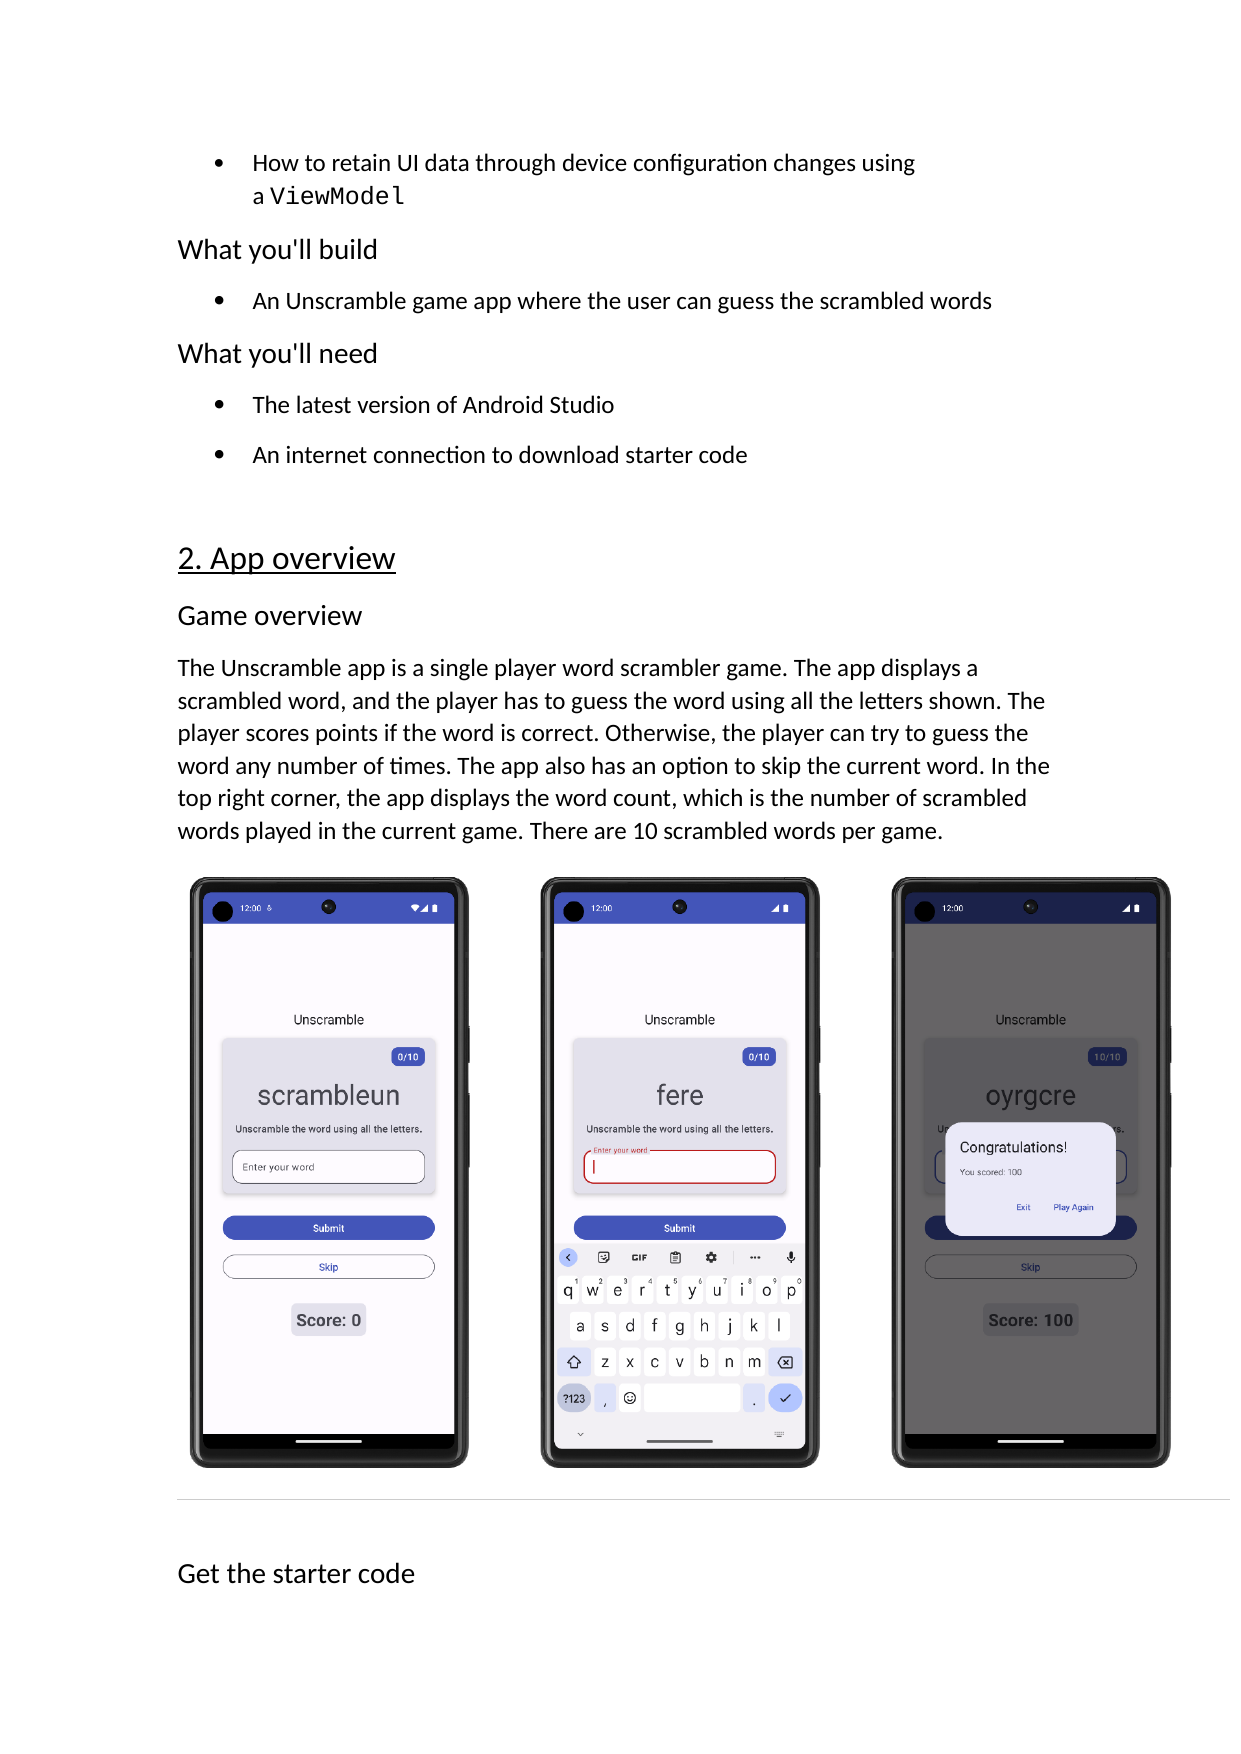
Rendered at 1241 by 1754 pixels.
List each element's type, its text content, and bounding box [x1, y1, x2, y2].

table_header [177, 865, 528, 1498]
text The Unscramble app is a single player word scrambler game. The app displays a scrambled word, and the player has to guess the word using all the letters shown. The player scores points if the word is correct. Otherwise, the player can try to guess the word any number of times. The app also has an option to skip the current word. In the top right corner, the app displays the word count, which is the number of scrambled words played in the current game. There are 10 scrambled words per game. [177, 652, 1063, 846]
text Get the starter code [177, 1555, 1063, 1590]
list An internet connection to download starter code [215, 439, 1063, 469]
text 2. App overview [177, 537, 1063, 578]
list An Unscramble game app where the user can guess the scrambled words [215, 286, 1063, 316]
table_header [879, 865, 1230, 1498]
list How to retain UI data through device configuration changes using a ViewModel [215, 148, 1063, 212]
text Game overview [177, 597, 1063, 633]
text What you'll need [177, 335, 1063, 370]
list The latest version of Android Studio [215, 389, 1063, 420]
table_header [528, 865, 879, 1498]
text What you'll build [177, 231, 1063, 266]
